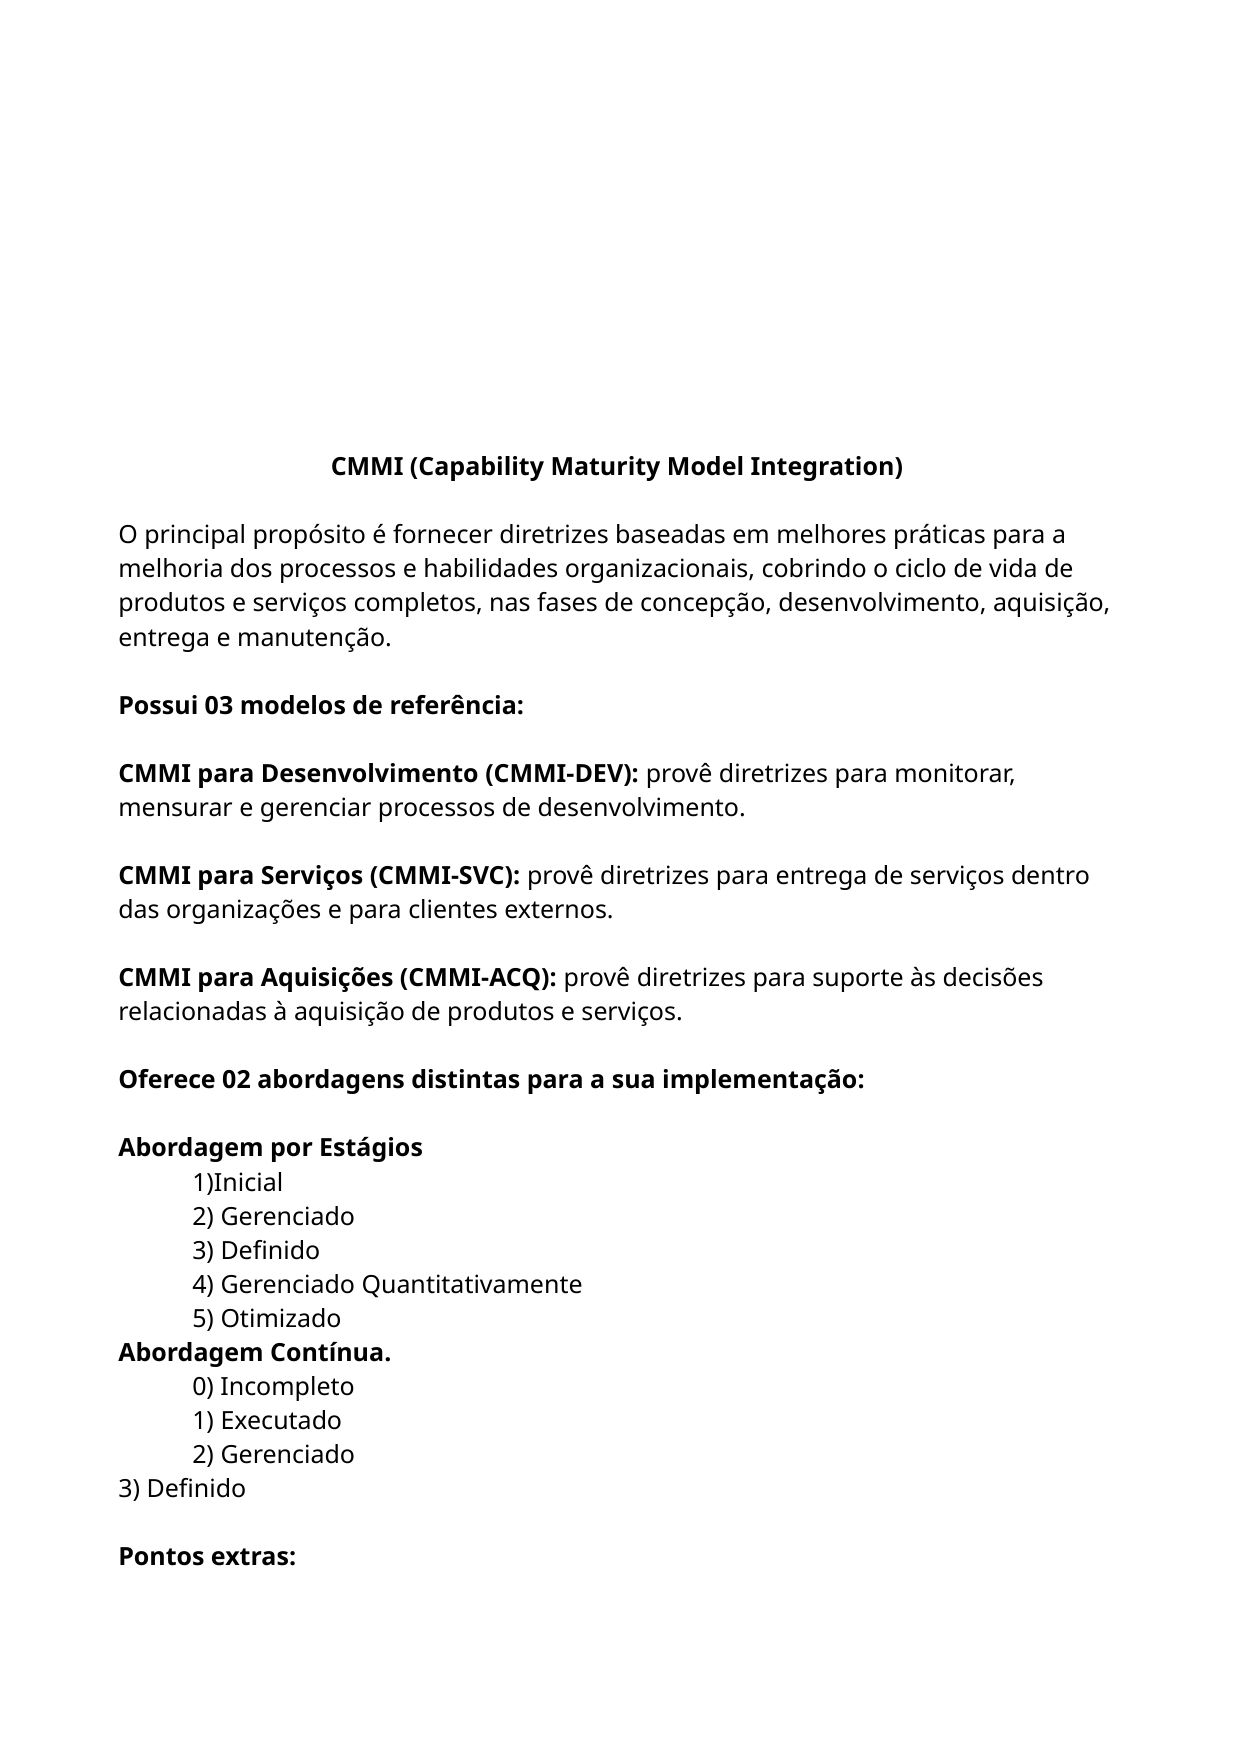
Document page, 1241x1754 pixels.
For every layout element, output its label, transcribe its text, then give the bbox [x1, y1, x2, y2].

text 0) Incompleto [118, 1368, 1122, 1403]
text 3) Definido [118, 1232, 1122, 1266]
text Abordagem por Estágios [118, 1130, 1122, 1164]
text 4) Gerenciado Quantitativamente [118, 1266, 1122, 1300]
text CMMI para Desenvolvimento (CMMI-DEV): provê diretrizes para monitorar, mensurar e gerenciar processos de desenvolvimento. [118, 755, 1122, 823]
text O principal propósito é fornecer diretrizes baseadas em melhores práticas para a melhoria dos processos e habilidades organizacionais, cobrindo o ciclo de vida de produtos e serviços completos, nas fases de concepção, desenvolvimento, aquisição, entrega e manutenção. [118, 517, 1122, 653]
text 5) Otimizado [118, 1300, 1122, 1334]
text Possui 03 modelos de referência: [118, 687, 1122, 721]
text 2) Gerenciado [118, 1198, 1122, 1232]
text CMMI para Aquisições (CMMI-ACQ): provê diretrizes para suporte às decisões relacionadas à aquisição de produtos e serviços. [118, 960, 1122, 1028]
text 1) Executado [118, 1403, 1122, 1437]
text 2) Gerenciado [118, 1437, 1122, 1471]
text Abordagem Contínua. [118, 1334, 1122, 1368]
text 3) Definido [118, 1471, 1122, 1505]
text CMMI (Capability Maturity Model Integration) [118, 449, 1122, 483]
text Pontos extras: [118, 1539, 1122, 1573]
text CMMI para Serviços (CMMI-SVC): provê diretrizes para entrega de serviços dentro das organizações e para clientes externos. [118, 858, 1122, 926]
text Oferece 02 abordagens distintas para a sua implementação: [118, 1062, 1122, 1096]
text 1)Inicial [118, 1164, 1122, 1198]
